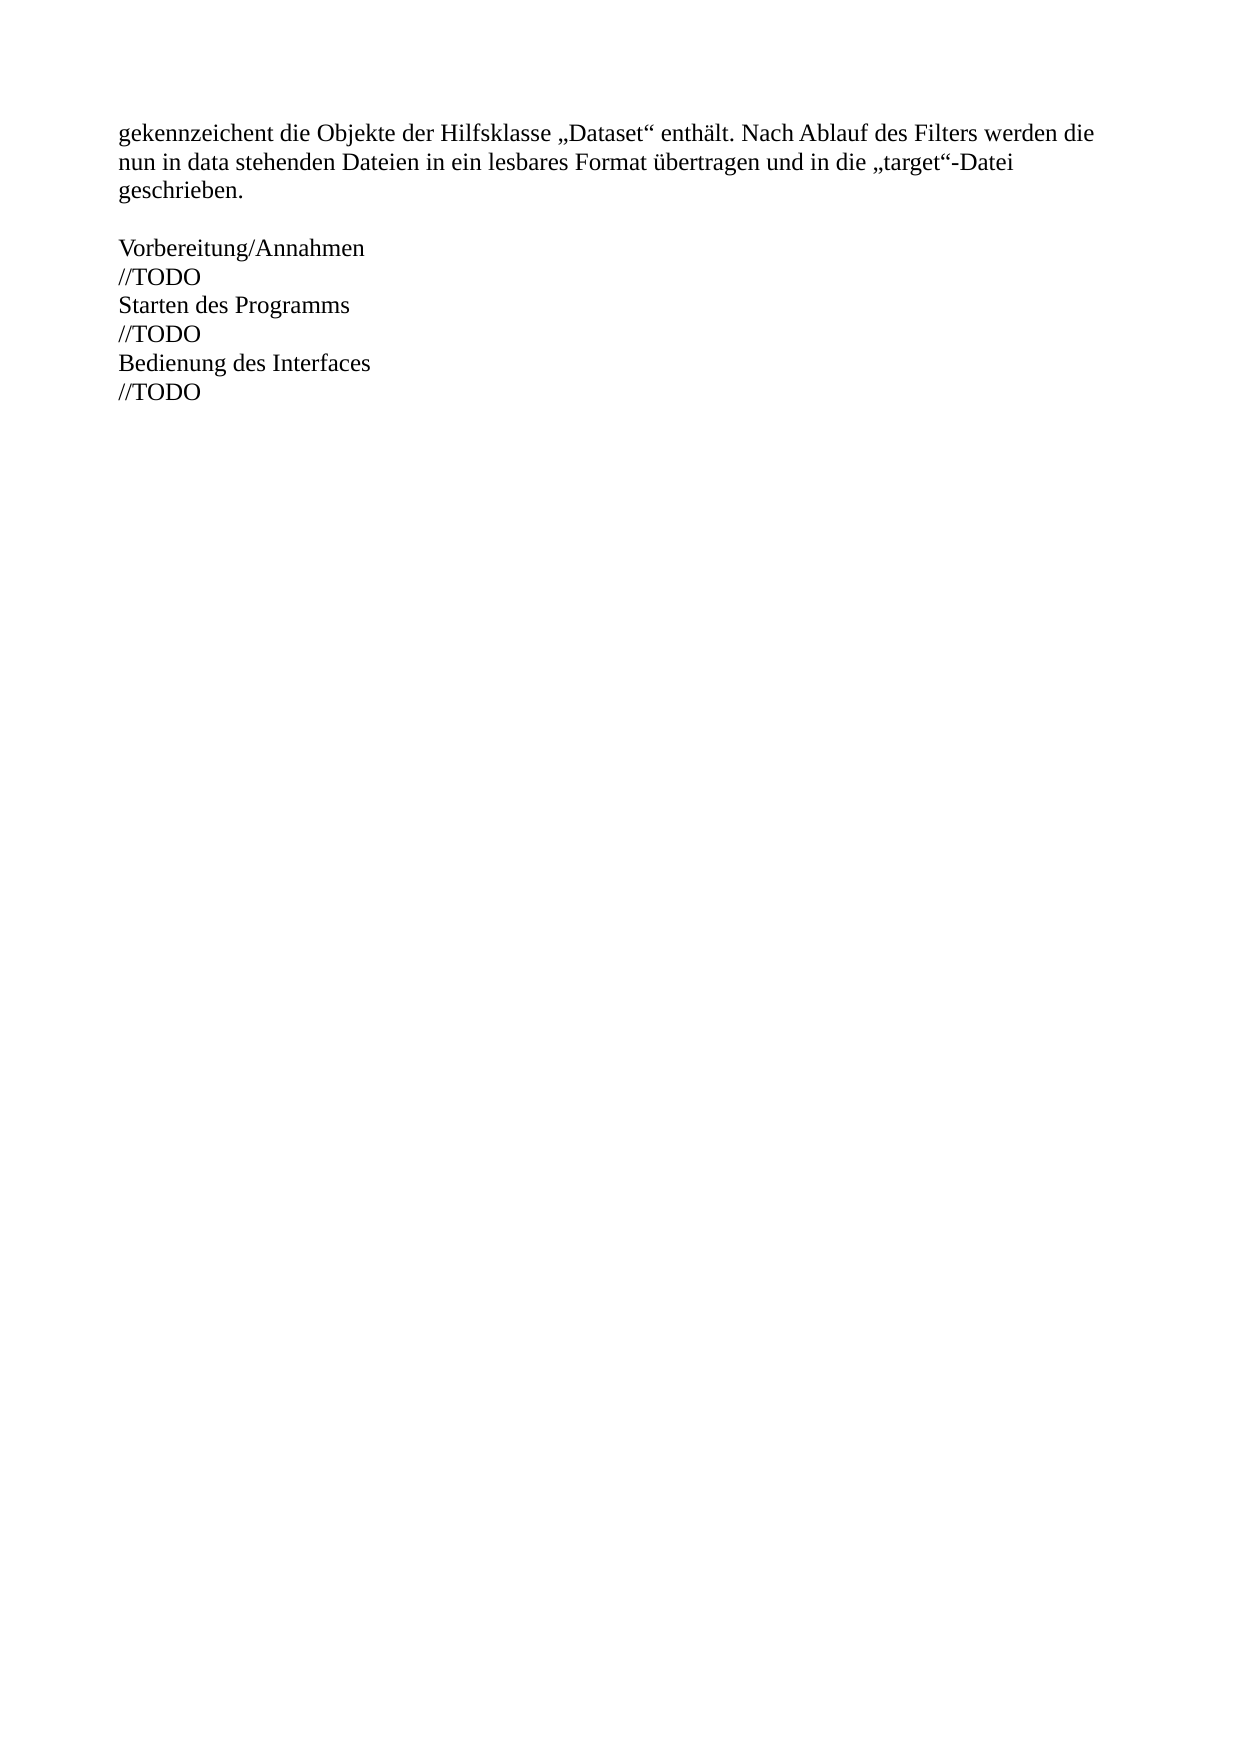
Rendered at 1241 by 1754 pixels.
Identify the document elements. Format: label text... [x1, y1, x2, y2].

text //TODO [118, 377, 1122, 406]
text //TODO [118, 262, 1122, 291]
text Vorbereitung/Annahmen [118, 233, 1122, 262]
text Starten des Programms [118, 291, 1122, 319]
text gekennzeichent die Objekte der Hilfsklasse „Dataset“ enthält. Nach Ablauf des Filters werden die nun in data stehenden Dateien in ein lesbares Format übertragen und in die „target“-Datei geschrieben. [118, 118, 1122, 204]
text //TODO [118, 319, 1122, 348]
text Bedienung des Interfaces [118, 348, 1122, 377]
